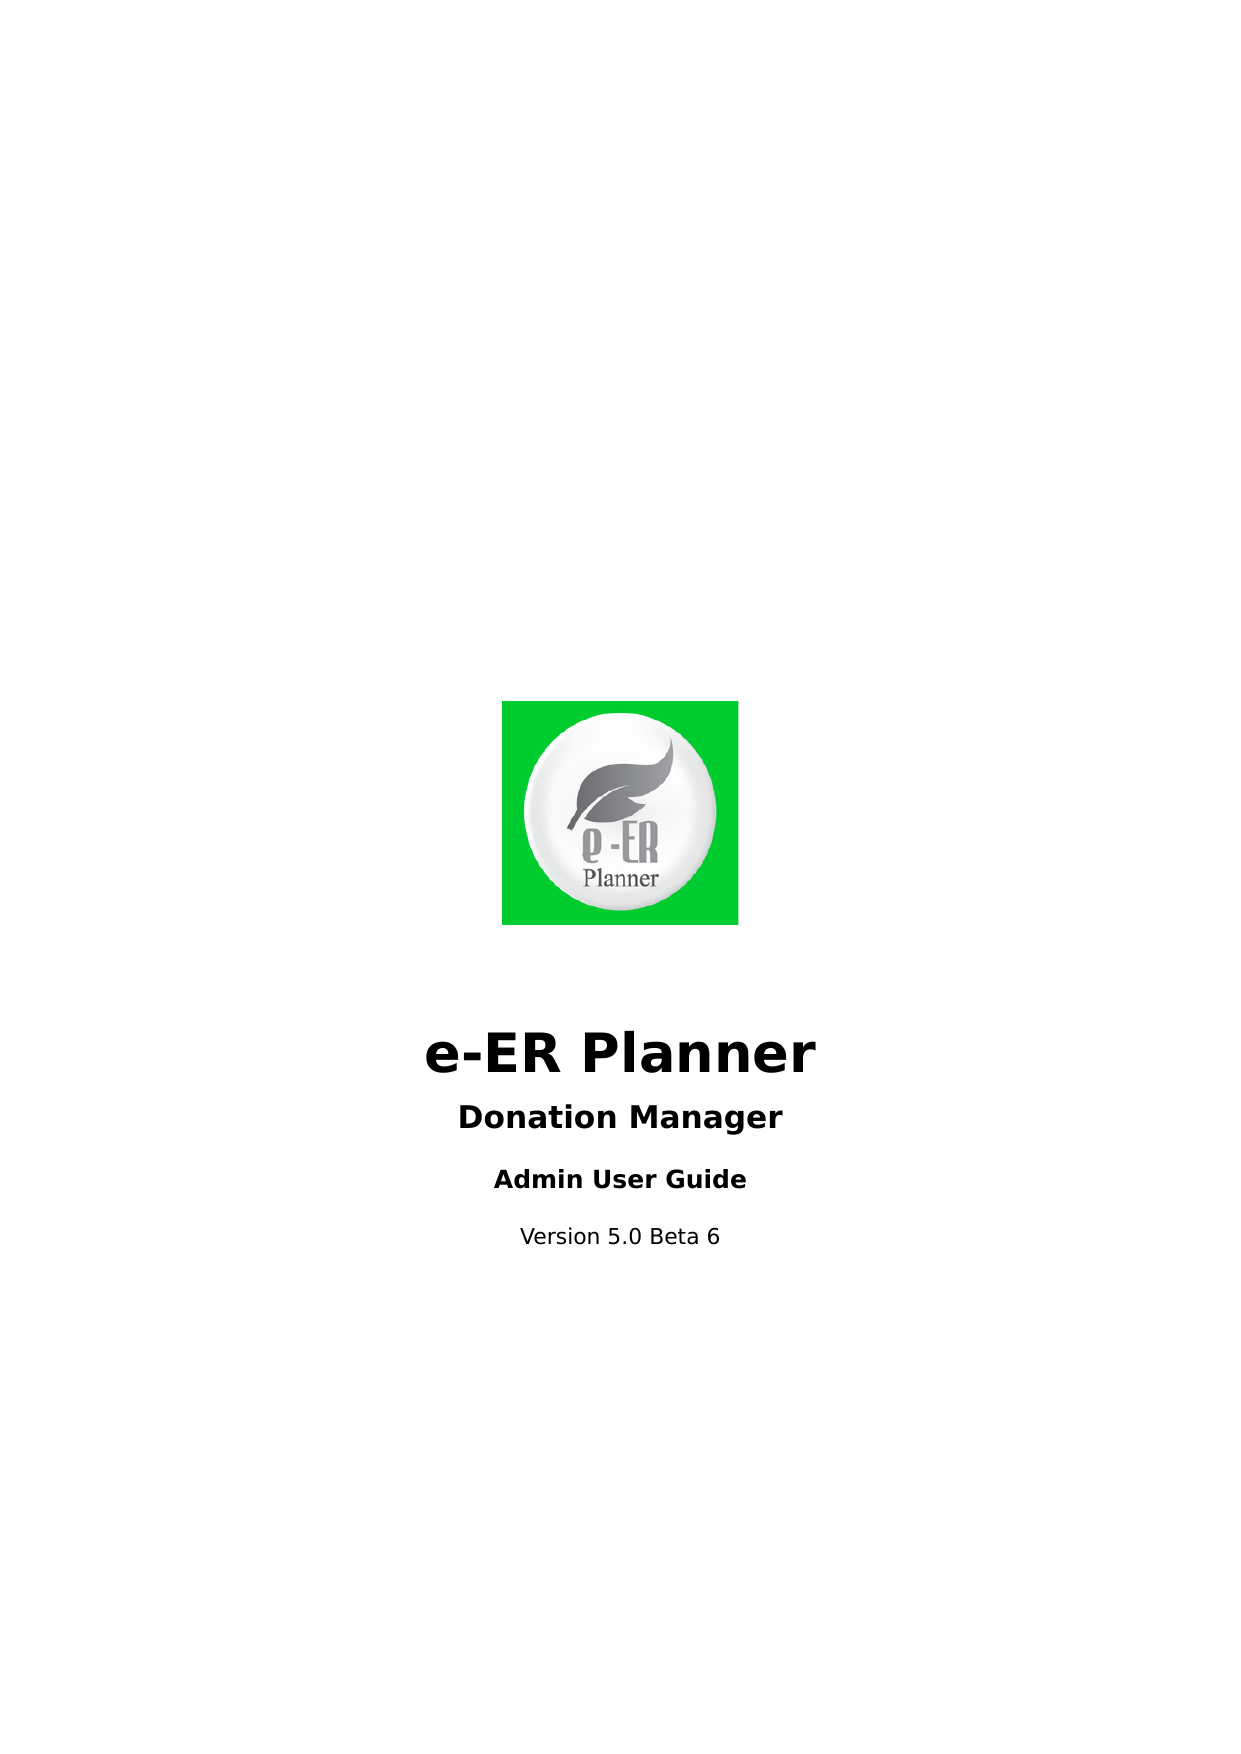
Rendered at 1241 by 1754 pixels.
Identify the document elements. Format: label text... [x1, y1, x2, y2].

text e-ER Planner [118, 1022, 1122, 1085]
text Donation Manager [118, 1100, 1122, 1136]
text Version 5.0 Beta 6 [118, 1224, 1122, 1249]
picture [502, 701, 739, 925]
text Admin User Guide [118, 1165, 1122, 1194]
